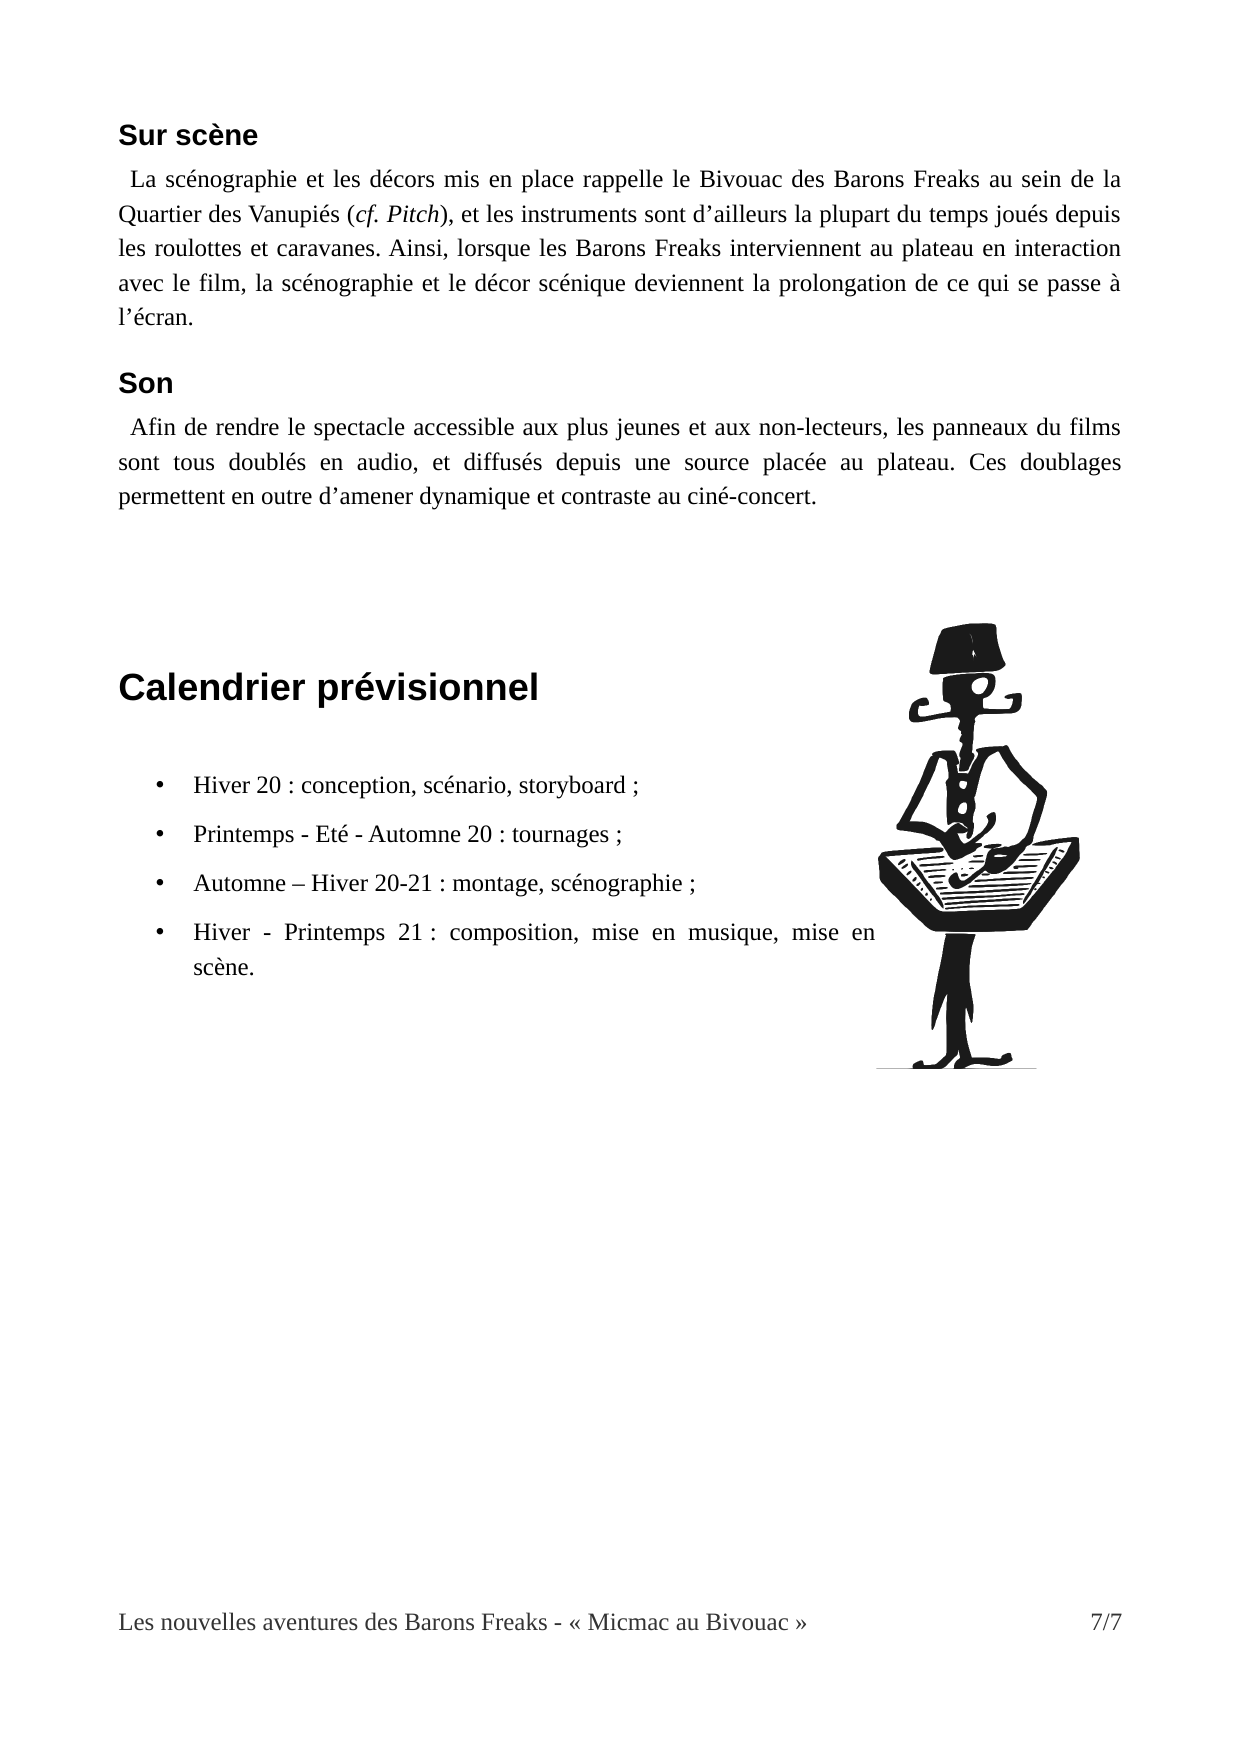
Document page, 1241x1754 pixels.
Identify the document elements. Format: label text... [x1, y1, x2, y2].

list [1080, 770, 1122, 799]
text La scénographie et les décors mis en place rappelle le Bivouac des Barons Freaks au sein de la Quartier des Vanupiés (cf. Pitch), et les instruments sont d’ailleurs la plupart du temps joués depuis les roulottes et caravanes. Ainsi, lorsque les Barons Freaks interviennent au plateau en interaction avec le film, la scénographie et le décor scénique deviennent la prolongation de ce qui se passe à l’écran. [118, 164, 1122, 331]
subtitle Sur scène [118, 118, 1122, 152]
subtitle [1080, 665, 1122, 709]
list Hiver 20 : conception, scénario, storyboard ; [156, 770, 876, 799]
list Printemps - Eté - Automne 20 : tournages ; [156, 819, 876, 848]
list [1080, 819, 1122, 848]
list [1080, 868, 1122, 897]
list Automne – Hiver 20-21 : montage, scénographie ; [156, 868, 876, 897]
picture [876, 623, 1080, 1069]
list [1080, 917, 1122, 981]
text Afin de rendre le spectacle accessible aux plus jeunes et aux non-lecteurs, les panneaux du films sont tous doublés en audio, et diffusés depuis une source placée au plateau. Ces doublages permettent en outre d’amener dynamique et contraste au ciné-concert. [118, 412, 1122, 510]
list Hiver - Printemps 21 : composition, mise en musique, mise en scène. [156, 917, 876, 981]
subtitle Calendrier prévisionnel [118, 665, 876, 709]
subtitle Son [118, 366, 1122, 400]
